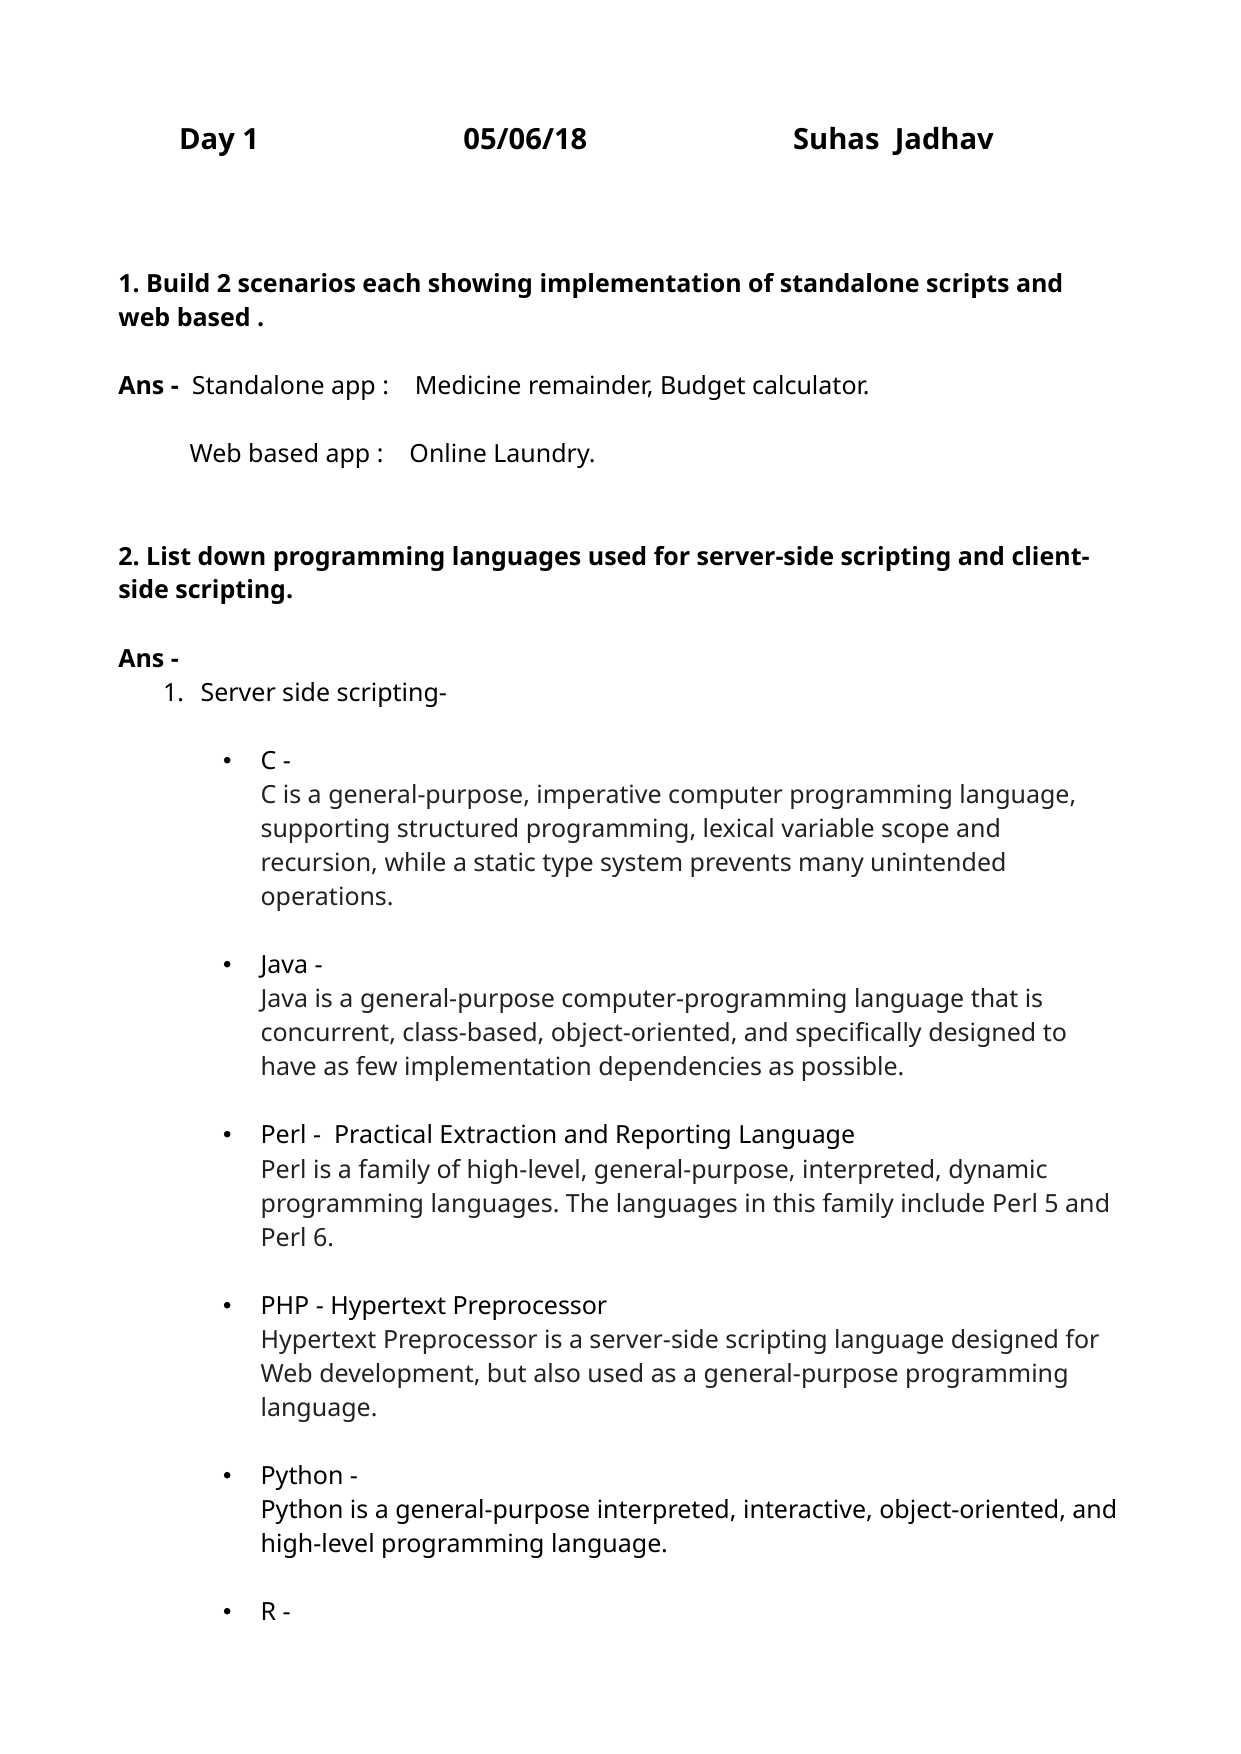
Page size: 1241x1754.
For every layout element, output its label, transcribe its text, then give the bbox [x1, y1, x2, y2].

list Java - [223, 947, 1122, 981]
list PHP - Hypertext Preprocessor [223, 1287, 1122, 1322]
text Ans - [118, 640, 1122, 674]
list Java is a general-purpose computer-programming language that is concurrent, class-based, object-oriented, and specifically designed to have as few implementation dependencies as possible. [223, 981, 1122, 1083]
text Ans - Standalone app : Medicine remainder, Budget calculator. [118, 368, 1122, 402]
list Hypertext Preprocessor is a server-side scripting language designed for Web development, but also used as a general-purpose programming language. [223, 1322, 1122, 1424]
text 1. Build 2 scenarios each showing implementation of standalone scripts and web based . [118, 266, 1122, 334]
text Web based app : Online Laundry. [118, 436, 1122, 470]
list R - [223, 1594, 1122, 1628]
list Server side scripting- [163, 674, 1122, 708]
list Python is a general-purpose interpreted, interactive, object-oriented, and high-level programming language. [223, 1492, 1122, 1560]
list Perl - Practical Extraction and Reporting Language [223, 1117, 1122, 1151]
list C is a general-purpose, imperative computer programming language, supporting structured programming, lexical variable scope and recursion, while a static type system prevents many unintended operations. [223, 777, 1122, 913]
text 2. List down programming languages used for server-side scripting and client-side scripting. [118, 538, 1122, 606]
list Perl is a family of high-level, general-purpose, interpreted, dynamic programming languages. The languages in this family include Perl 5 and Perl 6. [223, 1151, 1122, 1253]
list C - [223, 742, 1122, 777]
list Python - [223, 1458, 1122, 1492]
text Day 1 05/06/18 Suhas Jadhav [118, 118, 1122, 158]
